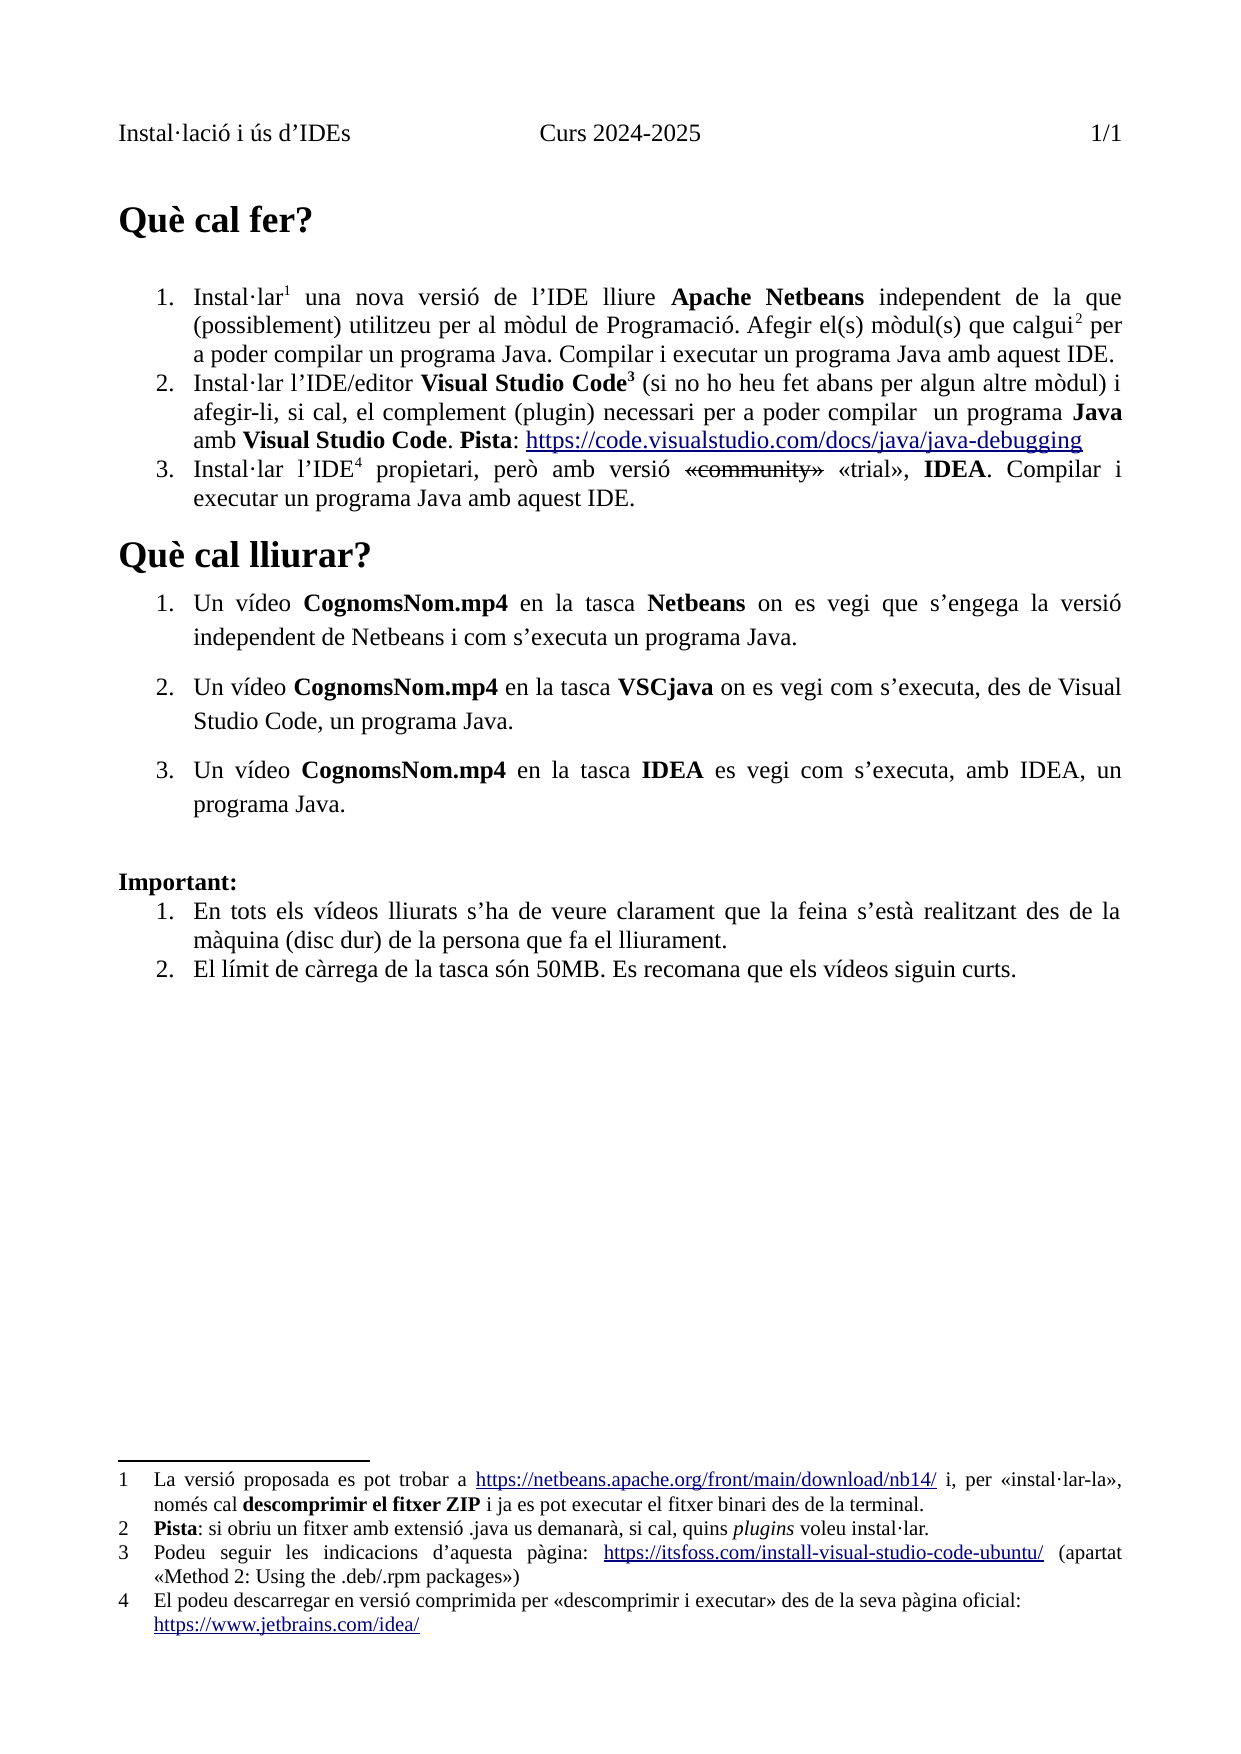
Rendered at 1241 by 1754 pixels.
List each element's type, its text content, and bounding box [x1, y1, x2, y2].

list El podeu descarregar en versió comprimida per «descomprimir i executar» des de la seva pàgina oficial: https://www.jetbrains.com/idea/ [118, 1588, 1122, 1636]
list El límit de càrrega de la tasca són 50MB. Es recomana que els vídeos siguin curts. [156, 954, 1122, 982]
subtitle Què cal lliurar? [118, 532, 1122, 576]
list Un vídeo CognomsNom.mp4 en la tasca IDEA es vegi com s’executa, amb IDEA, un programa Java. [156, 755, 1122, 818]
list Instal·lar l’IDE propietari, però amb versió «community» «trial», IDEA. Compilar i executar un programa Java amb aquest IDE. [156, 454, 1122, 512]
list Un vídeo CognomsNom.mp4 en la tasca VSCjava on es vegi com s’executa, des de Visual Studio Code, un programa Java. [156, 672, 1122, 735]
list Un vídeo CognomsNom.mp4 en la tasca Netbeans on es vegi que s’engega la versió independent de Netbeans i com s’executa un programa Java. [156, 588, 1122, 651]
subtitle Què cal fer? [118, 197, 1122, 240]
list Pista: si obriu un fitxer amb extensió .java us demanarà, si cal, quins plugins voleu instal·lar. [118, 1516, 1122, 1539]
list Instal·lar l’IDE/editor Visual Studio Code (si no ho heu fet abans per algun altre mòdul) i afegir-li, si cal, el complement (plugin) necessari per a poder compilar un programa Java amb Visual Studio Code. Pista: https://code.visualstudio.com/docs/java/java-debugging [156, 368, 1122, 454]
list La versió proposada es pot trobar a https://netbeans.apache.org/front/main/download/nb14/ i, per «instal·lar-la», només cal descomprimir el fitxer ZIP i ja es pot executar el fitxer binari des de la terminal. [118, 1467, 1122, 1516]
list Podeu seguir les indicacions d’aquesta pàgina: https://itsfoss.com/install-visual-studio-code-ubuntu/ (apartat «Method 2: Using the .deb/.rpm packages») [118, 1539, 1122, 1588]
text Important: [118, 867, 1122, 896]
list En tots els vídeos lliurats s’ha de veure clarament que la feina s’està realitzant des de la màquina (disc dur) de la persona que fa el lliurament. [156, 896, 1122, 954]
list Instal·lar una nova versió de l’IDE lliure Apache Netbeans independent de la que (possiblement) utilitzeu per al mòdul de Programació. Afegir el(s) mòdul(s) que calgui per a poder compilar un programa Java. Compilar i executar un programa Java amb aquest IDE. [156, 282, 1122, 368]
